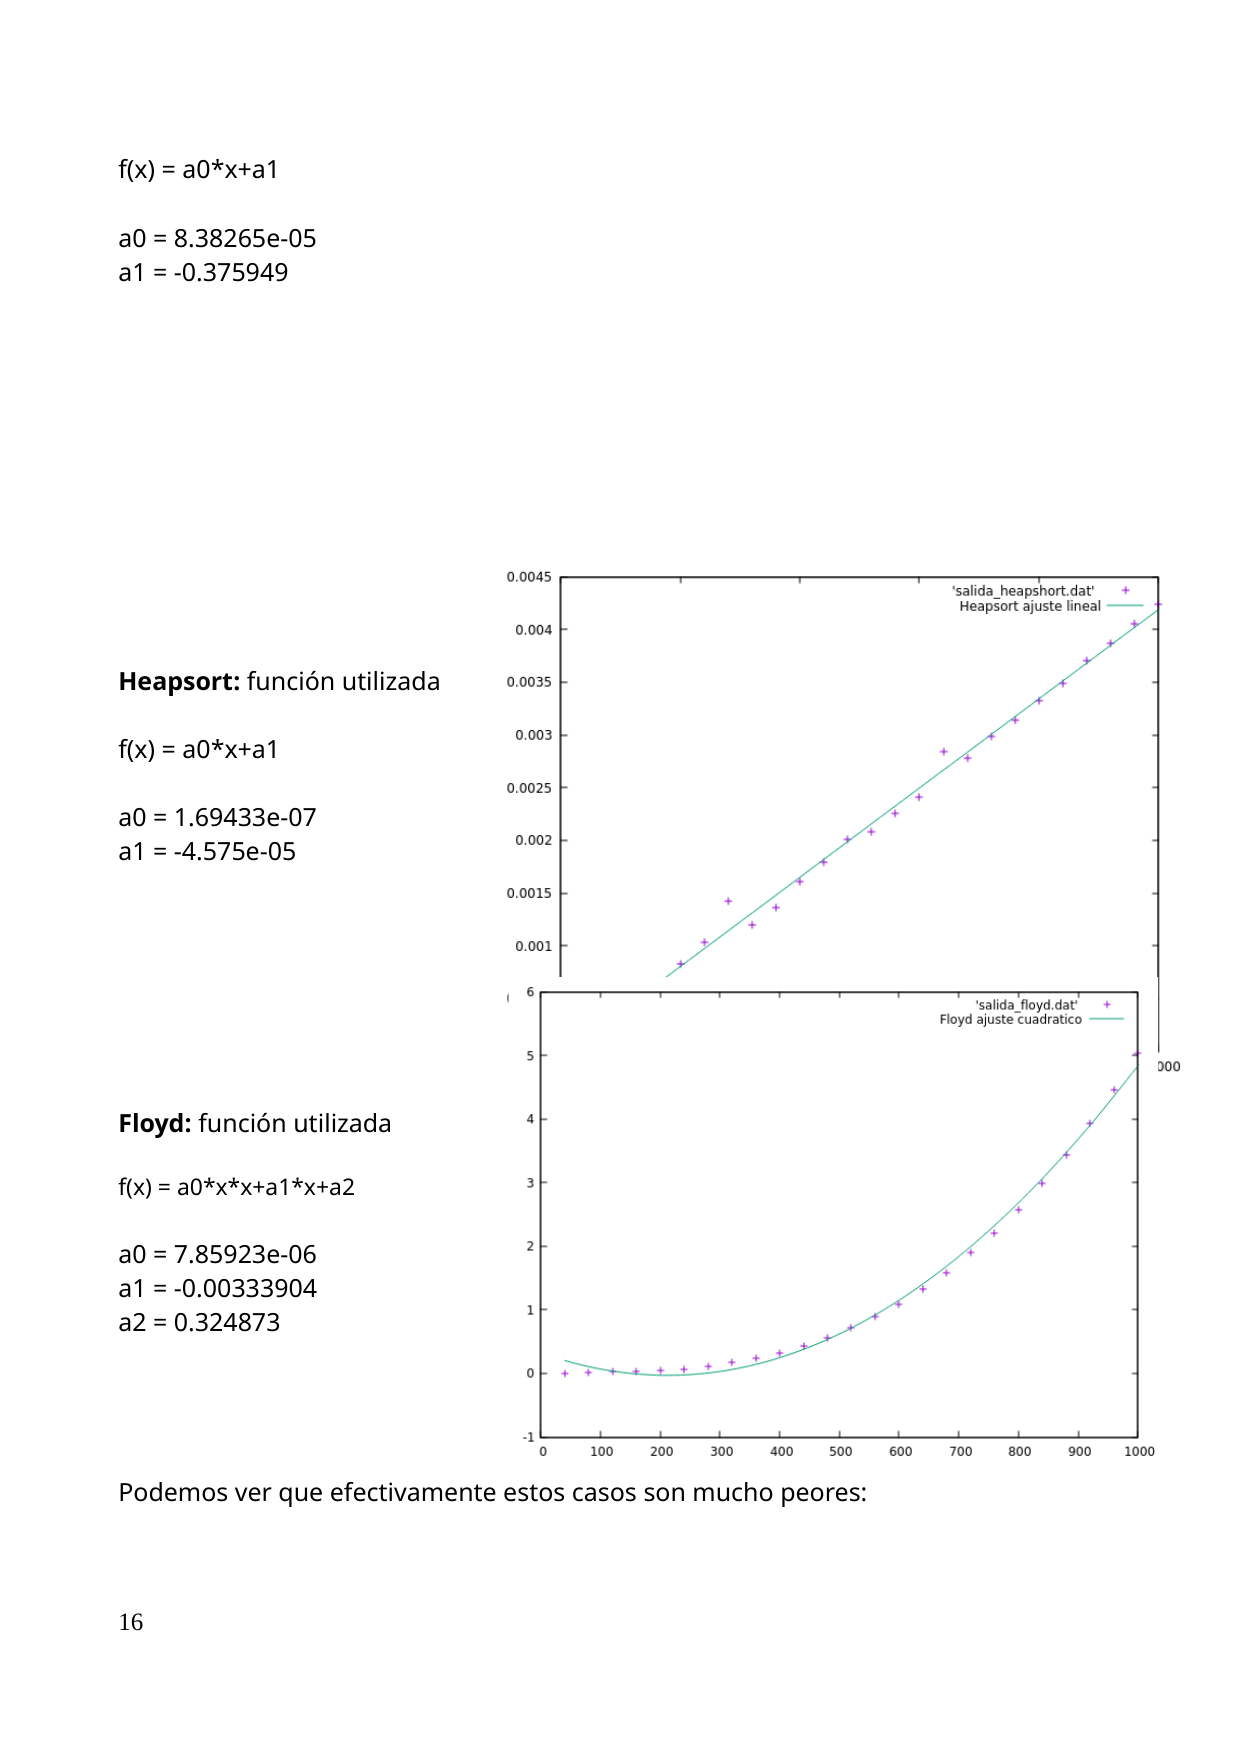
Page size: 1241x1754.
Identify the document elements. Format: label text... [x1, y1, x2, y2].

text Heapsort: función utilizada [118, 663, 488, 697]
text a2 = 0.324873 [118, 1305, 508, 1339]
text Floyd: función utilizada [118, 1106, 508, 1140]
text a0 = 7.85923e-06 [118, 1237, 508, 1271]
text f(x) = a0*x+a1 [118, 731, 488, 765]
text a0 = 8.38265e-05 [118, 220, 1122, 254]
text a1 = -0.00333904 [118, 1271, 508, 1305]
picture [488, 562, 1181, 1465]
text a0 = 1.69433e-07 [118, 799, 488, 833]
text a1 = -4.575e-05 [118, 833, 488, 867]
text f(x) = a0*x+a1 [118, 152, 1122, 186]
text a1 = -0.375949 [118, 254, 1122, 288]
text Podemos ver que efectivamente estos casos son mucho peores: [118, 1475, 1122, 1509]
text f(x) = a0*x*x+a1*x+a2 [118, 1171, 508, 1202]
